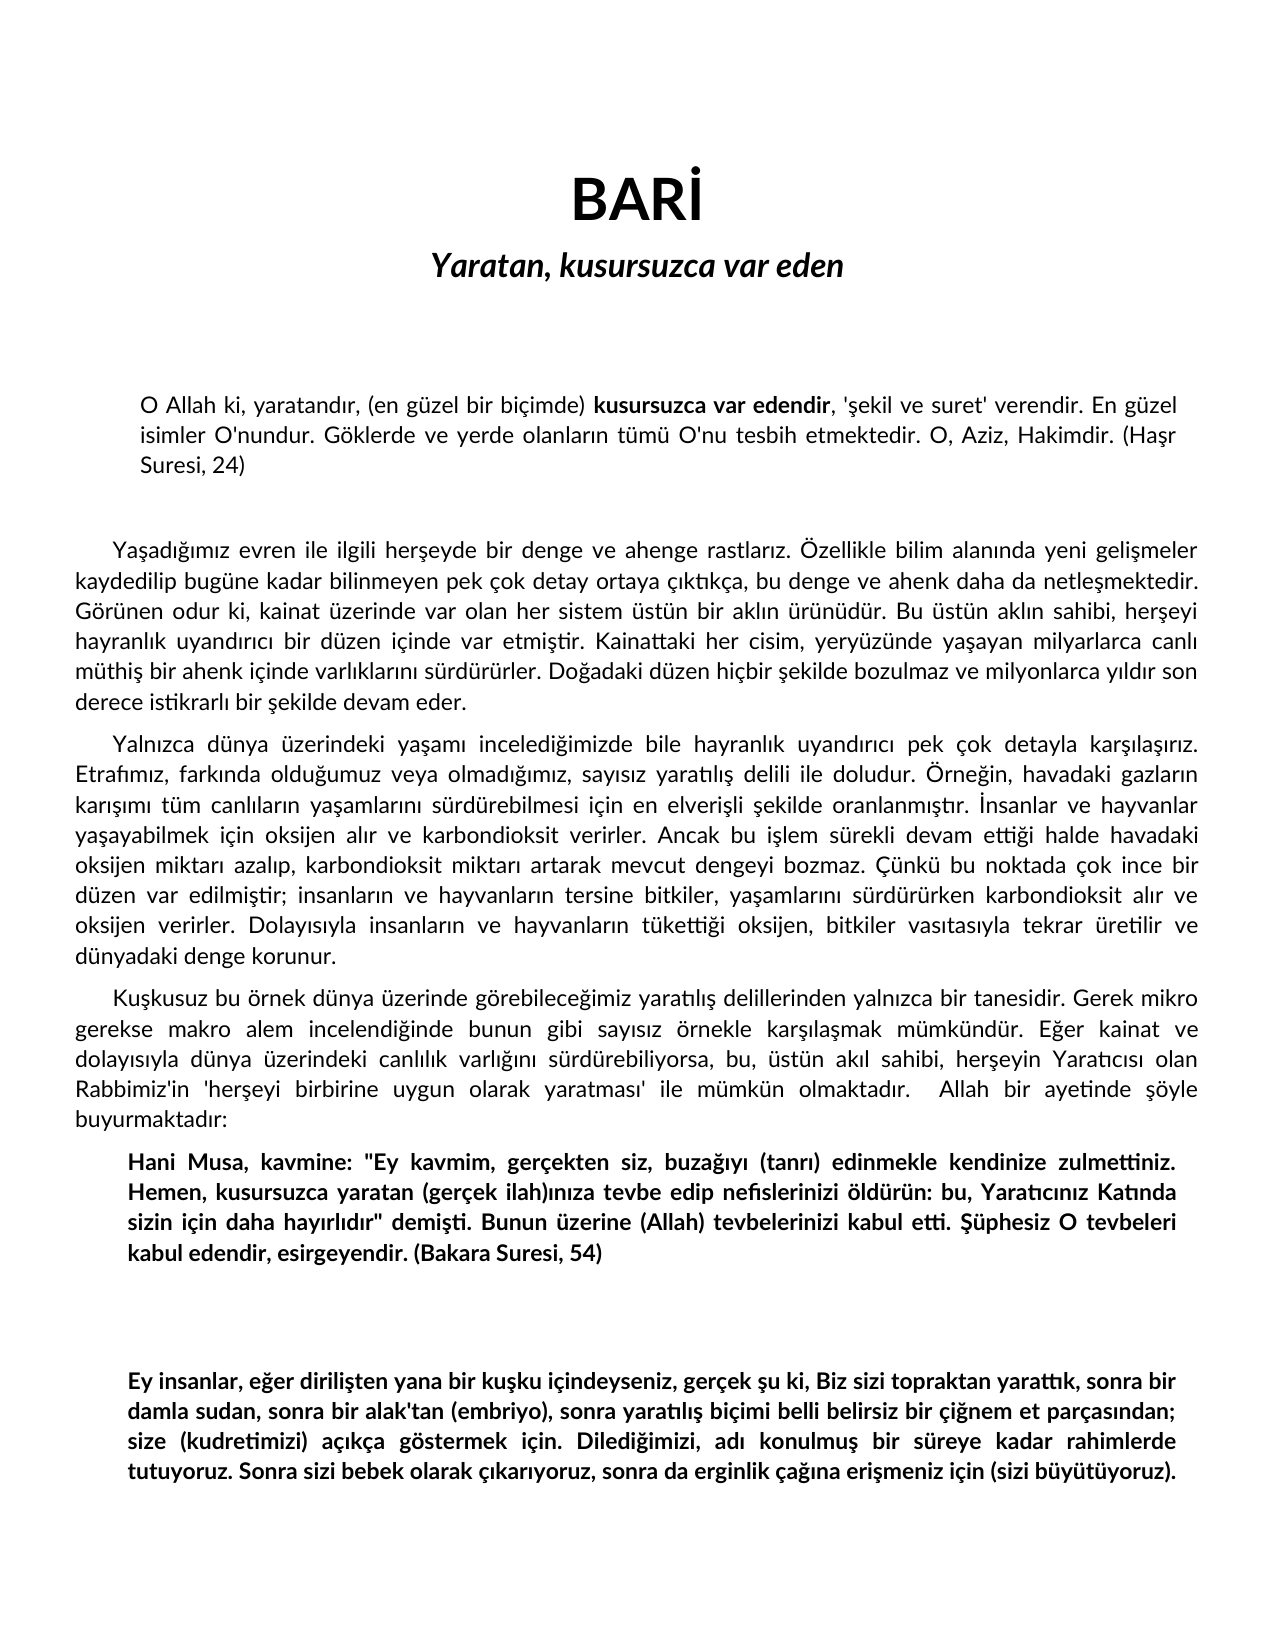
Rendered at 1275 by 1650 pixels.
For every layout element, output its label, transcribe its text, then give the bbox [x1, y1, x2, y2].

text Yaratan, kusursuzca var eden [75, 245, 1200, 285]
subtitle BARİ [75, 162, 1200, 232]
text Ey insanlar, eğer dirilişten yana bir kuşku içindeyseniz, gerçek şu ki, Biz sizi topraktan yarattık, sonra bir damla sudan, sonra bir alak'tan (embriyo), sonra yaratılış biçimi belli belirsiz bir çiğnem et parçasından; size (kudretimizi) açıkça göstermek için. Dilediğimizi, adı konulmuş bir süreye kadar rahimlerde tutuyoruz. Sonra sizi bebek olarak çıkarıyoruz, sonra da erginlik çağına erişmeniz için (sizi büyütüyoruz). [127, 1366, 1177, 1484]
text O Allah ki, yaratandır, (en güzel bir biçimde) kusursuzca var edendir, 'şekil ve suret' verendir. En güzel isimler O'nundur. Göklerde ve yerde olanların tümü O'nu tesbih etmektedir. O, Aziz, Hakimdir. (Haşr Suresi, 24) [140, 390, 1178, 478]
text Hani Musa, kavmine: "Ey kavmim, gerçekten siz, buzağıyı (tanrı) edinmekle kendinize zulmettiniz. Hemen, kusursuzca yaratan (gerçek ilah)ınıza tevbe edip nefislerinizi öldürün: bu, Yaratıcınız Katında sizin için daha hayırlıdır" demişti. Bunun üzerine (Allah) tevbelerinizi kabul etti. Şüphesiz O tevbeleri kabul edendir, esirgeyendir. (Bakara Suresi, 54) [127, 1148, 1177, 1266]
text Kuşkusuz bu örnek dünya üzerinde görebileceğimiz yaratılış delillerinden yalnızca bir tanesidir. Gerek mikro gerekse makro alem incelendiğinde bunun gibi sayısız örnekle karşılaşmak mümkündür. Eğer kainat ve dolayısıyla dünya üzerindeki canlılık varlığını sürdürebiliyorsa, bu, üstün akıl sahibi, herşeyin Yaratıcısı olan Rabbimiz'in 'herşeyi birbirine uygun olarak yaratması' ile mümkün olmaktadır. Allah bir ayetinde şöyle buyurmaktadır: [75, 984, 1200, 1132]
text Yalnızca dünya üzerindeki yaşamı incelediğimizde bile hayranlık uyandırıcı pek çok detayla karşılaşırız. Etrafımız, farkında olduğumuz veya olmadığımız, sayısız yaratılış delili ile doludur. Örneğin, havadaki gazların karışımı tüm canlıların yaşamlarını sürdürebilmesi için en elverişli şekilde oranlanmıştır. İnsanlar ve hayvanlar yaşayabilmek için oksijen alır ve karbondioksit verirler. Ancak bu işlem sürekli devam ettiği halde havadaki oksijen miktarı azalıp, karbondioksit miktarı artarak mevcut dengeyi bozmaz. Çünkü bu noktada çok ince bir düzen var edilmiştir; insanların ve hayvanların tersine bitkiler, yaşamlarını sürdürürken karbondioksit alır ve oksijen verirler. Dolayısıyla insanların ve hayvanların tükettiği oksijen, bitkiler vasıtasıyla tekrar üretilir ve dünyadaki denge korunur. [75, 730, 1200, 969]
text Yaşadığımız evren ile ilgili herşeyde bir denge ve ahenge rastlarız. Özellikle bilim alanında yeni gelişmeler kaydedilip bugüne kadar bilinmeyen pek çok detay ortaya çıktıkça, bu denge ve ahenk daha da netleşmektedir. Görünen odur ki, kainat üzerinde var olan her sistem üstün bir aklın ürünüdür. Bu üstün aklın sahibi, herşeyi hayranlık uyandırıcı bir düzen içinde var etmiştir. Kainattaki her cisim, yeryüzünde yaşayan milyarlarca canlı müthiş bir ahenk içinde varlıklarını sürdürürler. Doğadaki düzen hiçbir şekilde bozulmaz ve milyonlarca yıldır son derece istikrarlı bir şekilde devam eder. [75, 536, 1200, 715]
